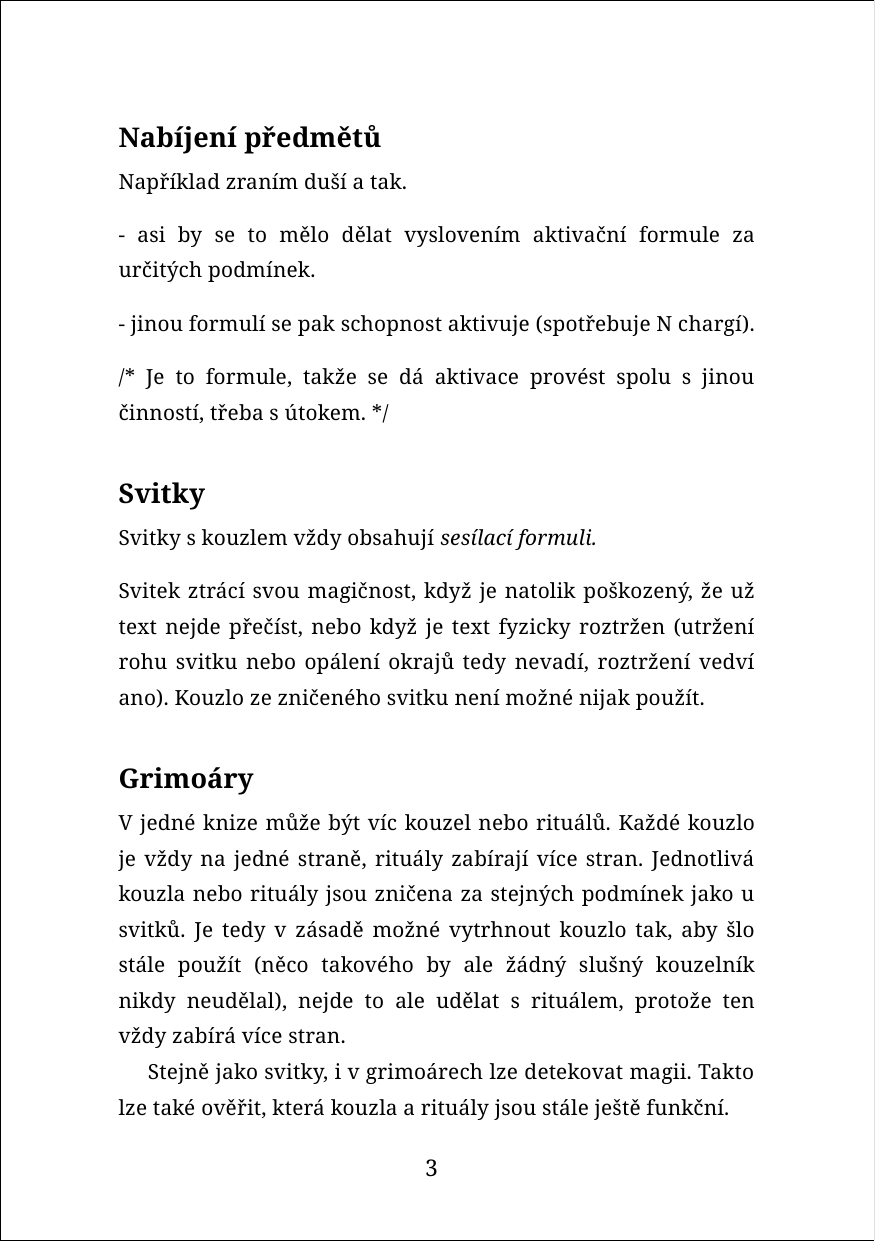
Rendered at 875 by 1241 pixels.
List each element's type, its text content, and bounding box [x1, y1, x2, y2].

text /* Je to formule, takže se dá aktivace provést spolu s jinou činností, třeba s útokem. */ [118, 362, 756, 426]
text Například zraním duší a tak. [118, 167, 756, 195]
text Svitek ztrácí svou magičnost, když je natolik poškozený, že už text nejde přečíst, nebo když je text fyzicky roztržen (utržení rohu svitku nebo opálení okrajů tedy nevadí, roztržení vedví ano). Kouzlo ze zničeného svitku není možné nijak použít. [118, 576, 756, 711]
text - asi by se to mělo dělat vyslovením aktivační formule za určitých podmínek. [118, 220, 756, 284]
subtitle Grimoáry [118, 760, 756, 797]
subtitle Nabíjení předmětů [118, 118, 756, 155]
subtitle Svitky [118, 474, 756, 511]
text Svitky s kouzlem vždy obsahují sesílací formuli. [118, 523, 756, 552]
text V jedné knize může být víc kouzel nebo rituálů. Každé kouzlo je vždy na jedné straně, rituály zabírají více stran. Jednotlivá kouzla nebo rituály jsou zničena za stejných podmínek jako u svitků. Je tedy v zásadě možné vytrhnout kouzlo tak, aby šlo stále použít (něco takového by ale žádný slušný kouzelník nikdy neudělal), nejde to ale udělat s rituálem, protože ten vždy zabírá více stran. Stejně jako svitky, i v grimoárech lze detekovat magii. Takto lze také ověřit, která kouzla a rituály jsou stále ještě funkční. [118, 808, 756, 1121]
text - jinou formulí se pak schopnost aktivuje (spotřebuje N chargí). [118, 309, 756, 337]
